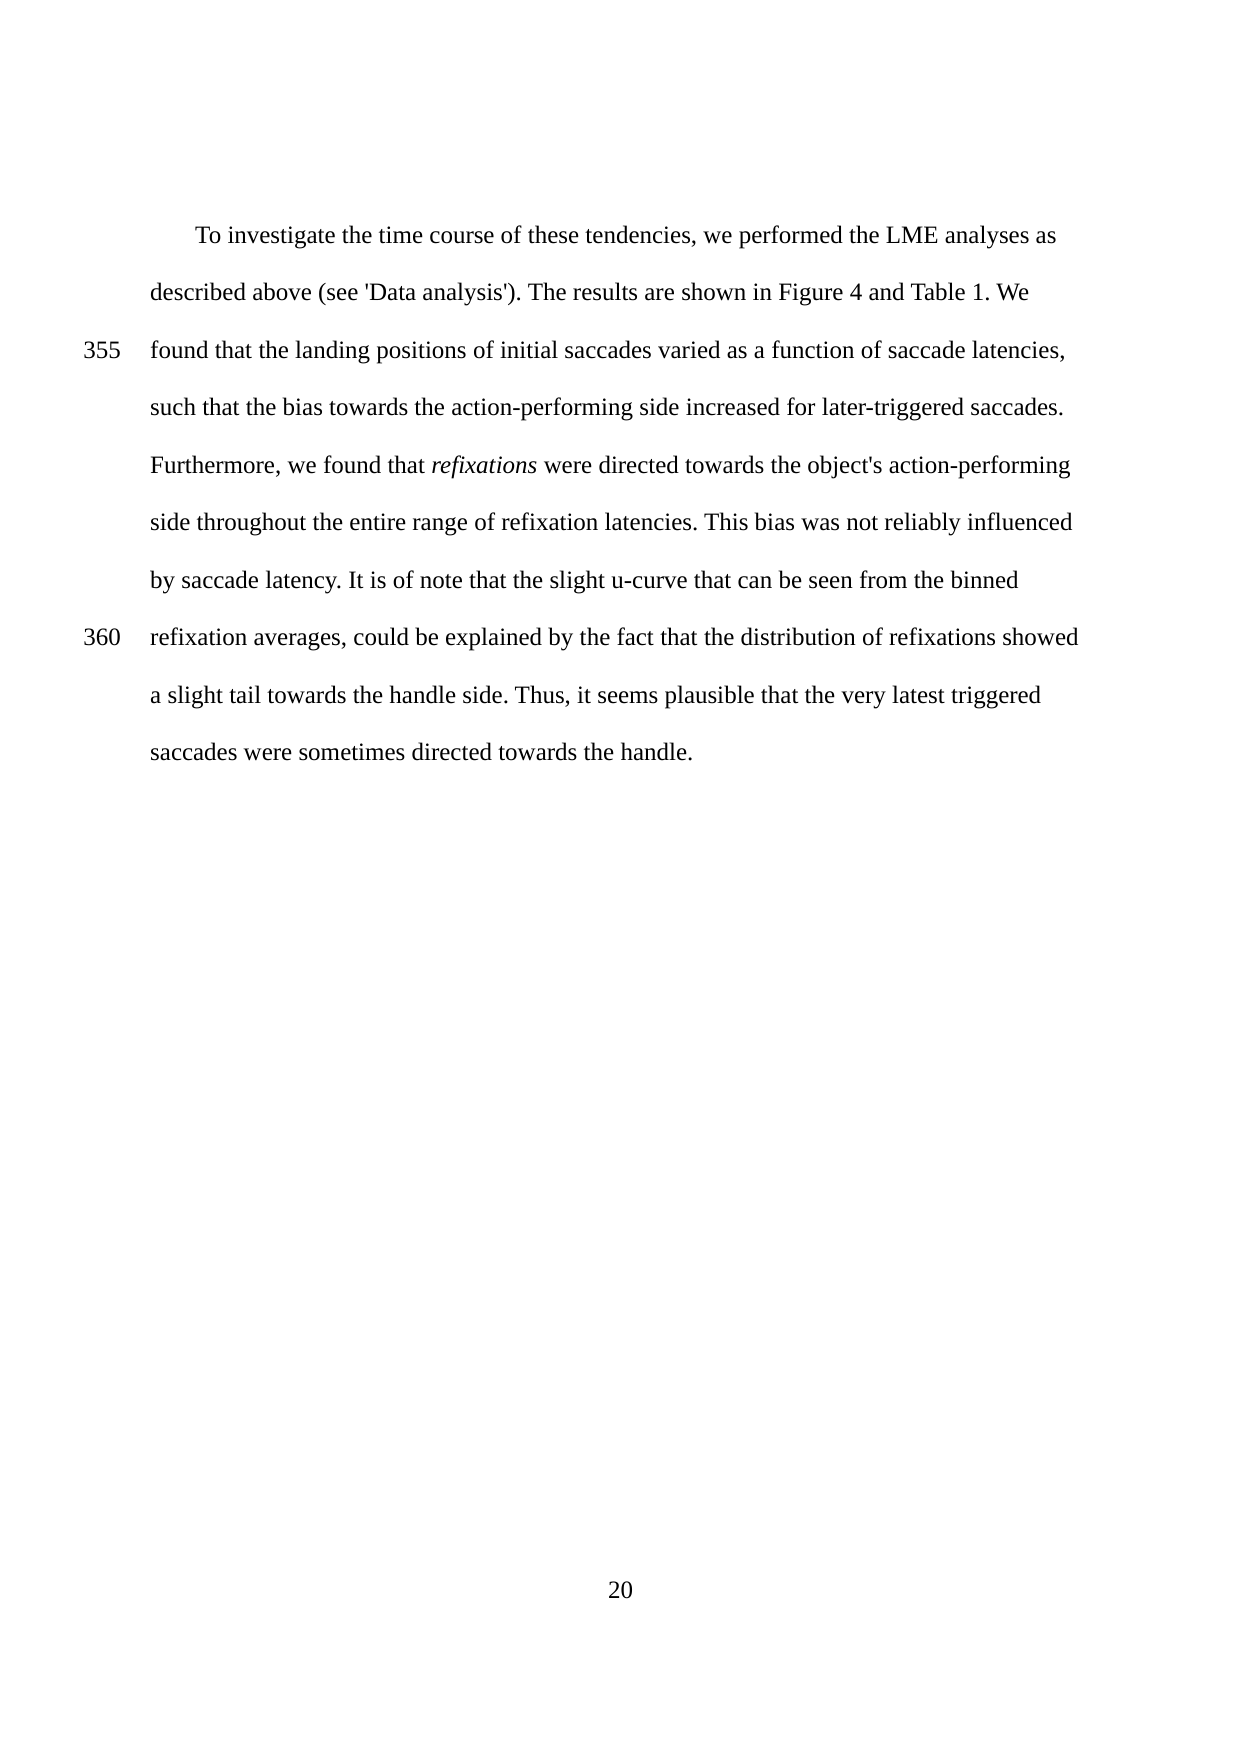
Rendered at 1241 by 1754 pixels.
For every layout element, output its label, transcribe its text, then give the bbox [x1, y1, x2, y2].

text To investigate the time course of these tendencies, we performed the LME analyses as described above (see 'Data analysis'). The results are shown in Figure 4 and Table 1. We found that the landing positions of initial saccades varied as a function of saccade latencies, such that the bias towards the action-performing side increased for later-triggered saccades. Furthermore, we found that refixations were directed towards the object's action-performing side throughout the entire range of refixation latencies. This bias was not reliably influenced by saccade latency. It is of note that the slight u-curve that can be seen from the binned refixation averages, could be explained by the fact that the distribution of refixations showed a slight tail towards the handle side. Thus, it seems plausible that the very latest triggered saccades were sometimes directed towards the handle. [150, 220, 1091, 766]
